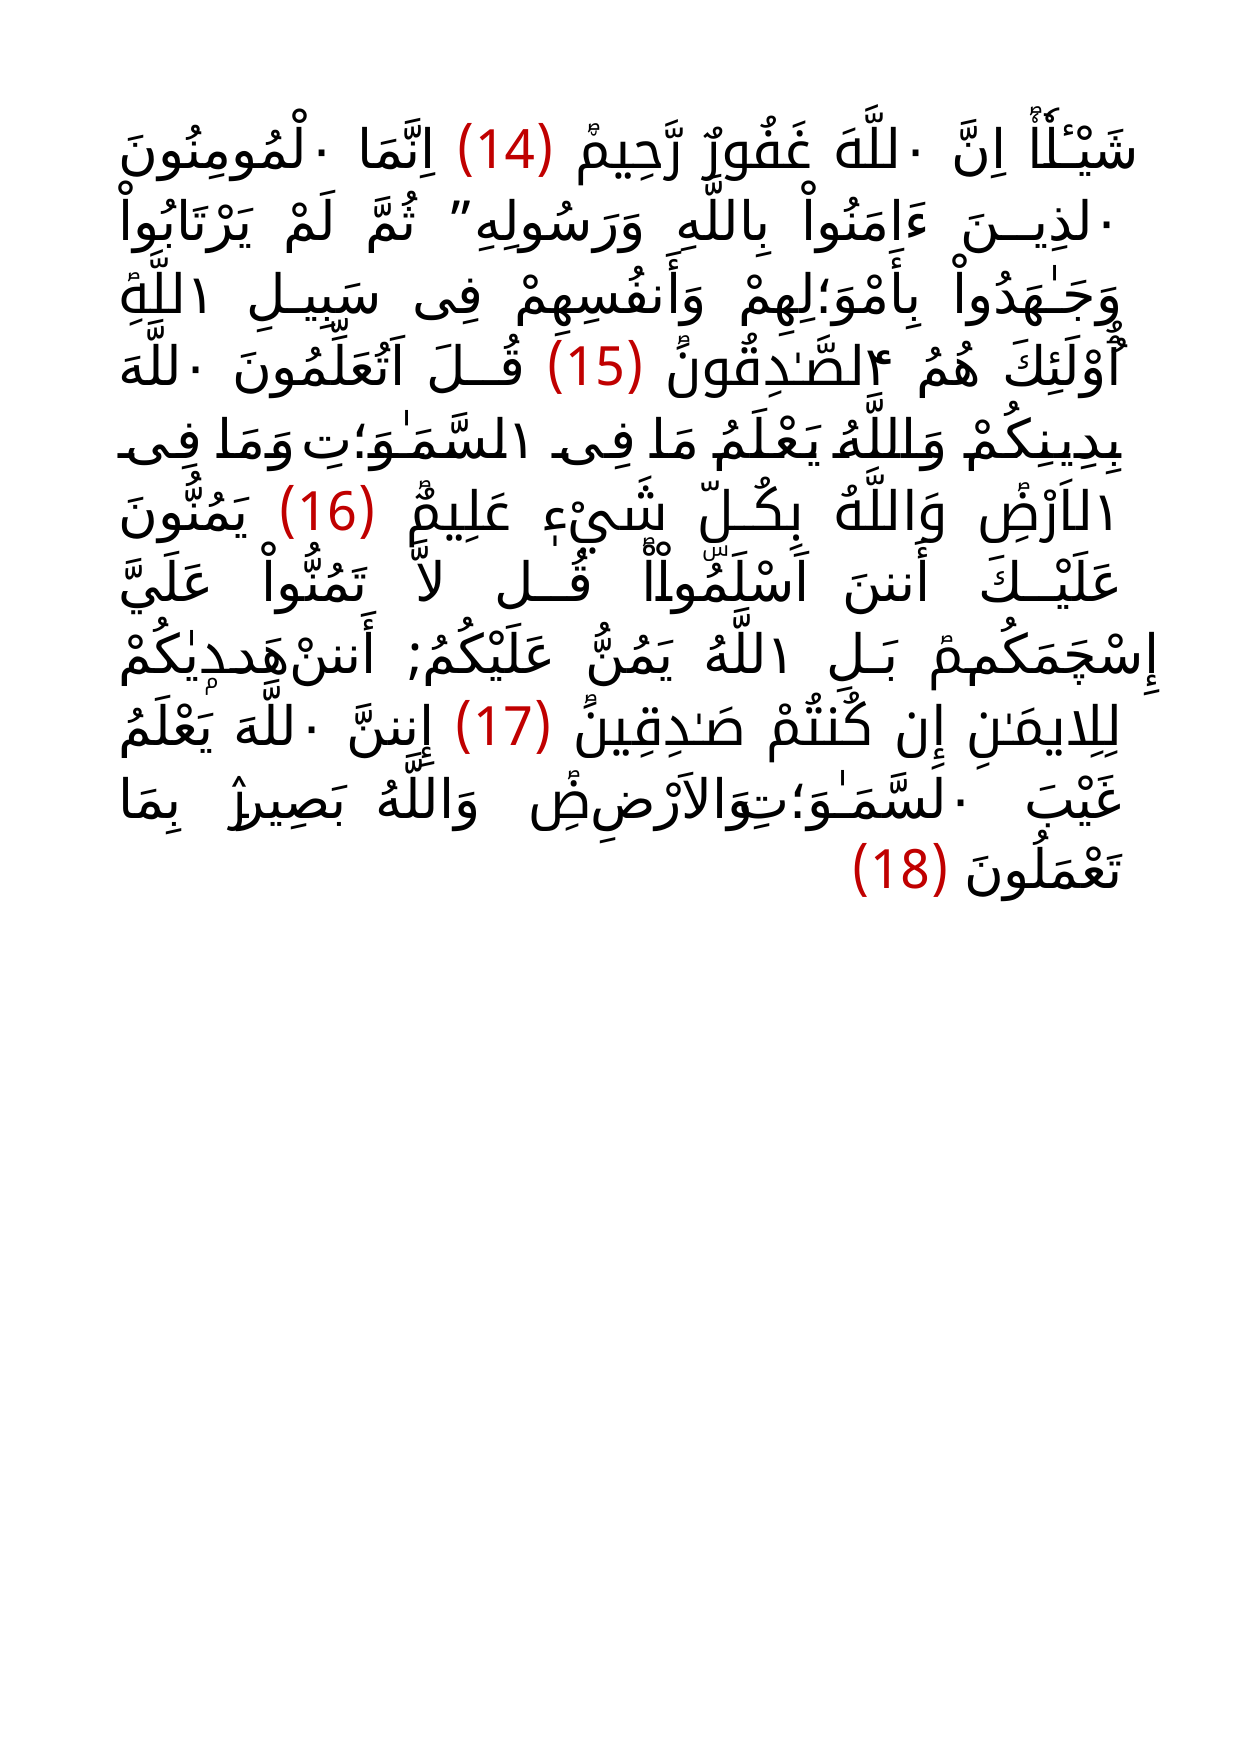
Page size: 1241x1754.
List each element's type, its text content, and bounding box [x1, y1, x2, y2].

text © بِسْمِ ۱للَّهِ ۱لرَّحْمَـٰنِ ۱لرَّحِيمِ يَـٰٓأَيُّهَا ۰لذِيــنَ ءَامَنُواْ لاَ تُقَدِّمُواْ بَيْنَ يَدَيِ ۱للَّهِ وَرَسُولِهِؐ” وَاتَّقُواْ ۴للَّهَؐ إِنَّ ۰للَّهَ سَمِيع٘ عَلِيمٌؐ (1) يَـٰٓأَيُّهَا ۰لذِيــنَ ءَامَنُواْ لاَ تَرْفَعُوٓاْ أَصْوَ؛تَكُمْ فَوْقَ صَوْتِ ۱لنَّبِىٓءِ وَلاَ تَجْهَرُواْ لَهُ„ بِالْقَوْلِ كَجَهْرۣ بَعْضِكُمْ لِبَعْضٖ اَن تَحْبَطَ أَعْمَـٰلُكُمْ وَأَنتُمْ لاَ تَشْعُرُونَؐ (2) إِنَّ ۰لذِيــنَ يَغُضُّونَ أَصْوَ؛تَهُمْ عِندَ رَسُولِ ۱للَّهِ ٱُوْلَئِــكَ ۰لذِينَ "مْتَحَــنَ ۰للَّهُ قُلُوبَهُمْ لِلتَّقْوۭيٰؐ لَهُم مَّغْفِرَةٌ وَأَجْر٘ عَظِيم٘ؐ (3) اِنَّ ۰لذِينَ يُنَادُونَكَ مِنْ وَّرَآءِ ۱لْحُجُرَ؛تِ أَكْثَرُهُمْ لاَ يَعْقِلُونَؐ (4) وَلَوَ اَنَّهُمْ صَبَرُواْ حَتَّــيٰ تَخْرُجَ إِلَيْهِمْ لَكَانَ خَيْراً لَّهُمْؐ وَاللَّهُ غَفُورٌ رَّحِيمٌؐ (5) يَـٰٓأَيُّهَا ۰لذِيــنَ ءَامَنُوٓاْ إِن جَآءَكُمْ فَاسِقٛ بِنَبَإٍ فَتَبَيَّنُوٓاْ أَن تُصِيبُواْ قَوْماَۢ بِجَهَـٰلَةٍ فَتُصْبِحُواْ عَلَــيٰ مَا فَعَلْتُمْ نَـٰدِمِينَؐ (6) وَاعْلَمُوٓاْ أَنَّ فِيكُمْ رَسُولَ ۰للَّهِ لَوْ يُطِيعُكُمْ فِى كَثِيرٍ مِّنَ ۰لاَمْرۣ لَعَنِتُّمْؐ وَچَكِنَّ ۰للَّهَ حَبَّــبَ إِلَيْكُمُ ۴لِايمَـٰنَ وَزَيَّنَهُ„ فِى قُلُوبِكُمْ وَكَرَّهَ إِلَيْكُمُ ۴لْكُفْرَ وَالْفُسُوقَ وَالْعِصْيَانَؐ ٱُوْلَئِــكَ هُمُ ۴لرَّ؛شِدُونَ (7) فَضْلًا مِّــنَ ۰للَّهِ وَنِعْمَةًؐ وَاللَّهُ عَلِيم٘ حَكِيمٌؐ (8) ® وَإِن طَآئِفَتَـٰنِ مِنَ ۰لْمُومِنِينَ "قْتَتَلُواْ فَأَصْڤِحُواْ بَيْنَهُمَاؐ فَإِنۢ بَغَتِ اِحْدۭيٰهُمَا عَلَــي ۰لاُخْرۭيٰ فَقَـٰتِلُواْ ۴لتِى تَبْغِى حَتَّيٰ تَفِىٓءَ اۭلَــيٰٓ أَمْرۣ ۱للَّهِؐ فَإِن فَآءَتْ فَأَصْڤِحُواْ بَيْنَهُمَا بِالْعَدْلِ وَأَقْسِطُوٓاْؐ إِنننَّ ۰للَّهَ يُحِبُّ ۴لْمُقْسِطِينَؐ (9) إِنَّمَا ۰لْمُومِنُونَ إِخْوَةٌ فَأَصْڤِحُواْ بَيْنَ أَخَوَيْكُمْؐ وَاتَّقُواْ ۴للَّهَ لَعَلَّكُمْ تُرْحَمُونَؐ (10) يَـٰٓأَيُّهَا ۰لذِيــنَ ءَامَنُواْ لاَ يَسْخَرْ قَوْمٌ مِّن قَوْمٖ عَسۭيٰٓ أَنْ يَّكُونُواْ خَيْراً مِّنْهُمْ وَلاَ نِسَآءٌ مِّــن نِّسَآءٖ عَسۭيٰٓ أَنْ يَّكُــنَّ خَيْراً مِّنْهُنَّؐ وَلاَ تَلْمِزُوٓاْ أَنفُسَكُمْ وَلاَ تَنَابَزُواْ بِالاَلْقَـٰبِؐ بِيسَ ۰لِاسْمُ ۴لْفُسُوقُ بَعْدَ ۰لِايمَـٰنِؐ وَمَن لَّمْ يَتُبْ فَٱُوْلَئِــكَ هُمُ ۴لظَّـٰلِمُونَؐ (11) يَـٰٓأَيُّهَا ۰لذِيــنَ ءَامَنُواْ èجْتَنِبُواْ كَثِيراً مِّــنَ ۰لظَّن؋ّؐ إِنَّ بَعْضَ ۰لظَّنِّ إِثْمٌؐ وَلاَ تَجَسَّسُواْؐ وَلاَ يَغْتَب بَّعْضُكُم بَعْضاٗؐ اَيُحِبُّ أَحَدُكُمُ; أَنْ يَّاكُــلَ لَحْمَ أَخِيهِ مَيِّتاً فَكَرۣهْتُمُوهُؐ وَاتَّقُواْ ۴للَّهَؐ إِنَّ ۰للَّهَ تَوَّابٌ رَّحِيمٌؐ (12) يَـٰٓأَيُّهَا ۰لنَّاسُ إِنَّا خَلَقْنَـٰكُم مِّن ذَكَرٍ وَٱُنثۭيٰ وَجَعَلْنَـٰكُمْ شُعُوباً وَقَبَآئِلَ لِتَعَارَفُوٓاْؐ إِنَّ أَكْرَمَكُمْ عِندَ ۰للَّهِ أَتْقۭيٰكُمُؐ; إِنَّ ۰للَّهَ عَلِيم٘ خَبِيرٌؐ (13) ¥ قَالَتِ ۱لاَعْرَابُ ءَامَنَّا قُل لَّمْ تُومِنُواْ وَچَكِن قُولُوٓاْ أَسْلَمْنَا وَلَمَّا يَدْخُلِ ۱لِايمَـٰنُ فِى قُلُوبِكُمْؐ وَإِن تُطِيعُواْ ۴للَّهَ وَرَسُولَهُ„ لاَ يَلِتْكُم مِّــنَ اَعْمَـٰلِكُمْ شَيْـٔاٗؐ اِنَّ ۰للَّهَ غَفُورٌ رَّحِيم٘ؐ (14) اِنَّمَا ۰لْمُومِنُونَ ۰لذِيــنَ ءَامَنُواْ بِاللَّهِ وَرَسُولِهِ” ثُمَّ لَمْ يَرْتَابُواْ وَجَـٰهَدُواْ بِأَمْوَ؛لِهِمْ وَأَنفُسِهِمْ فِى سَبِيـلِ ۱للَّهِؐ ٱُوْلَئِكَ هُمُ ۴لصَّـٰدِقُونَؐ (15) قُــلَ اَتُعَلِّمُونَ ۰للَّهَ بِدِينِكُمْ وَاللَّهُ يَعْلَمُ مَا فِى ۱لسَّمَـٰوَ؛تِ وَمَا فِى ۱لاَرْضِؐ وَاللَّهُ بِكُــلّۣ شَيْءٖ عَلِيمٌؐ (16) يَمُنُّونَ عَلَيْــكَ أَنننَ اَسْلَمُواْؐ قُــل لاَّ تَمُنُّواْ عَلَيَّ إِسْچَمَكُمؐ بَـلِ ۱للَّهُ يَمُنُّ عَلَيْكُمُ; أَنننْ هَدۭيٰكُمْ لِلِايمَـٰنِ إِن كُنتُمْ صَـٰدِقِينَؐ (17) إِنننَّ ۰للَّهَ يَعْلَمُ غَيْبَ ۰لسَّمَـٰوَ؛تِ وَالاَرْضِؐ وَاللَّهُ بَصِيرٛ بِمَا تَعْمَلُونَ (18) [118, 118, 1122, 911]
